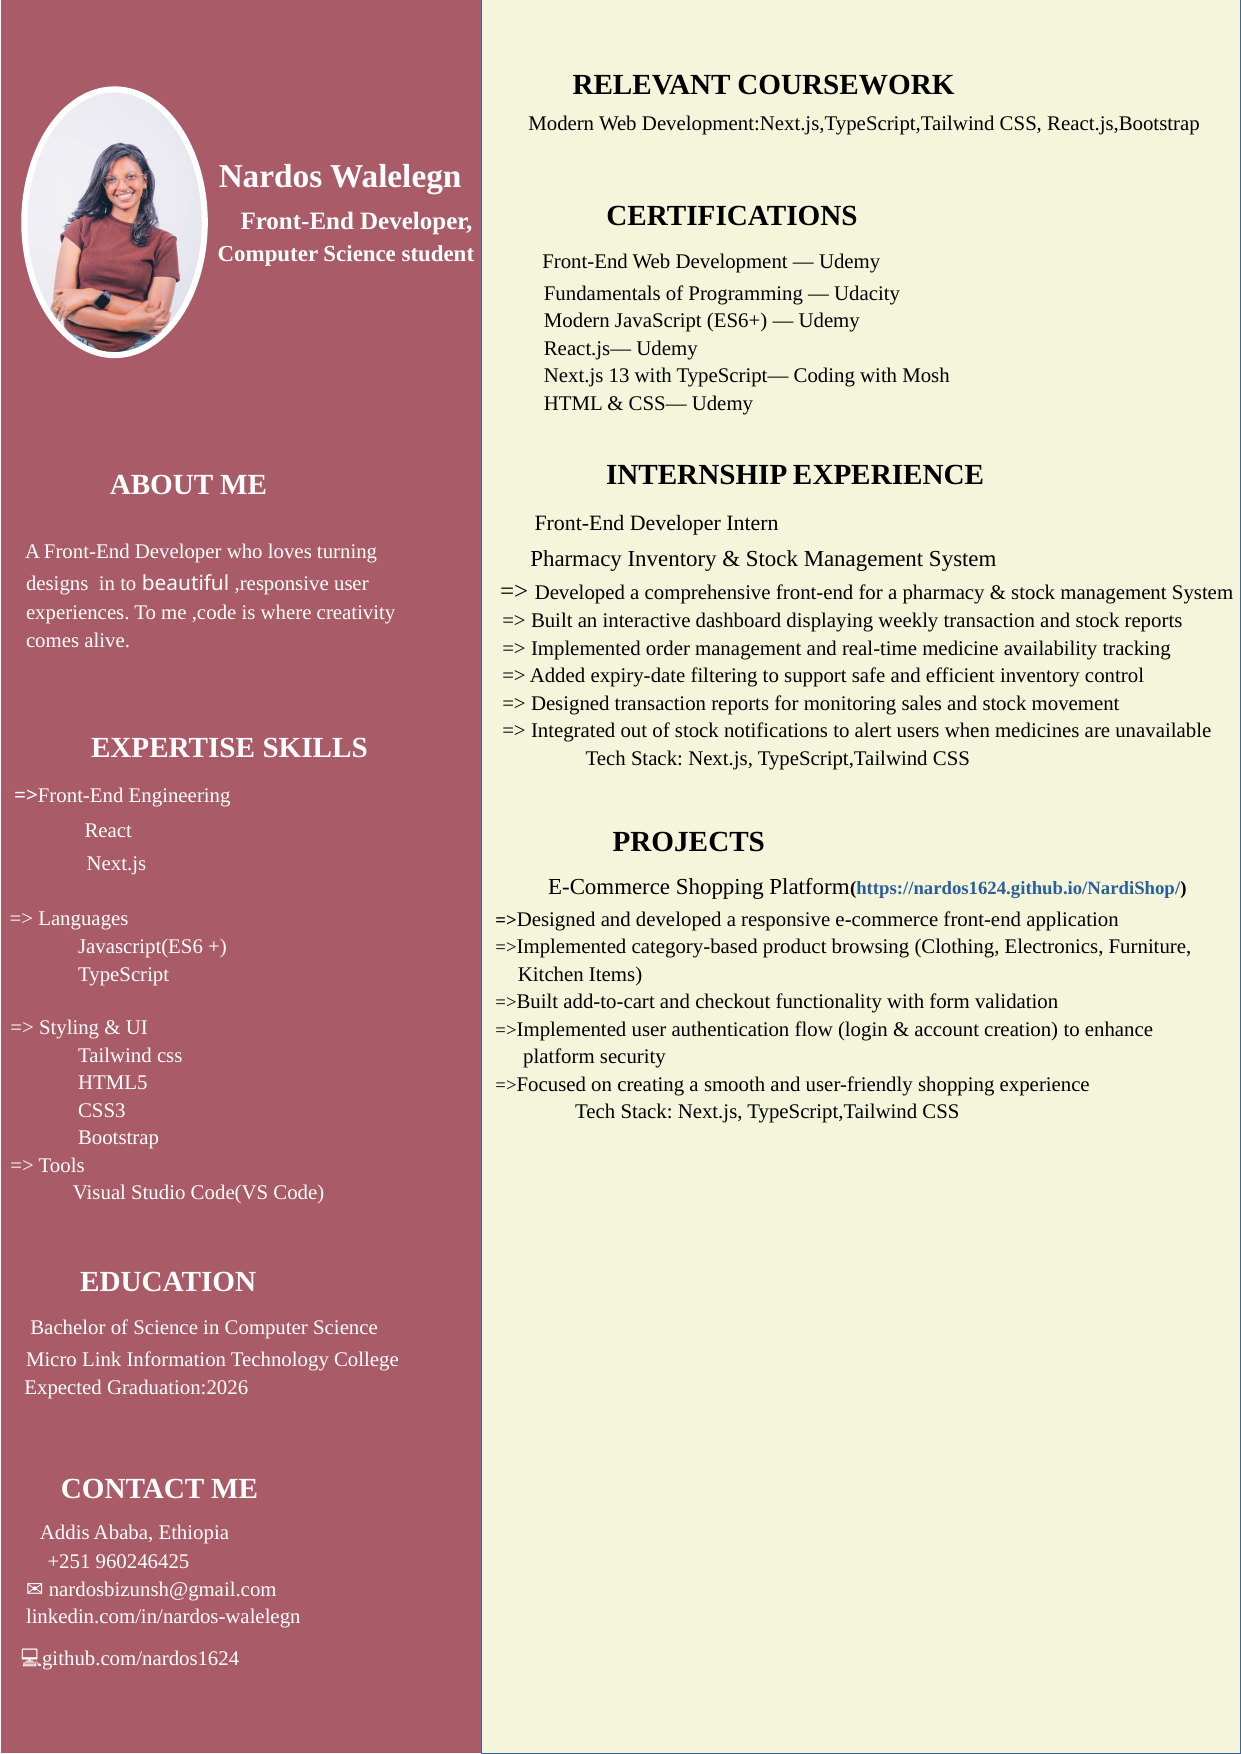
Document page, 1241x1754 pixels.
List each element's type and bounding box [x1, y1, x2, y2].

picture [28, 93, 201, 352]
